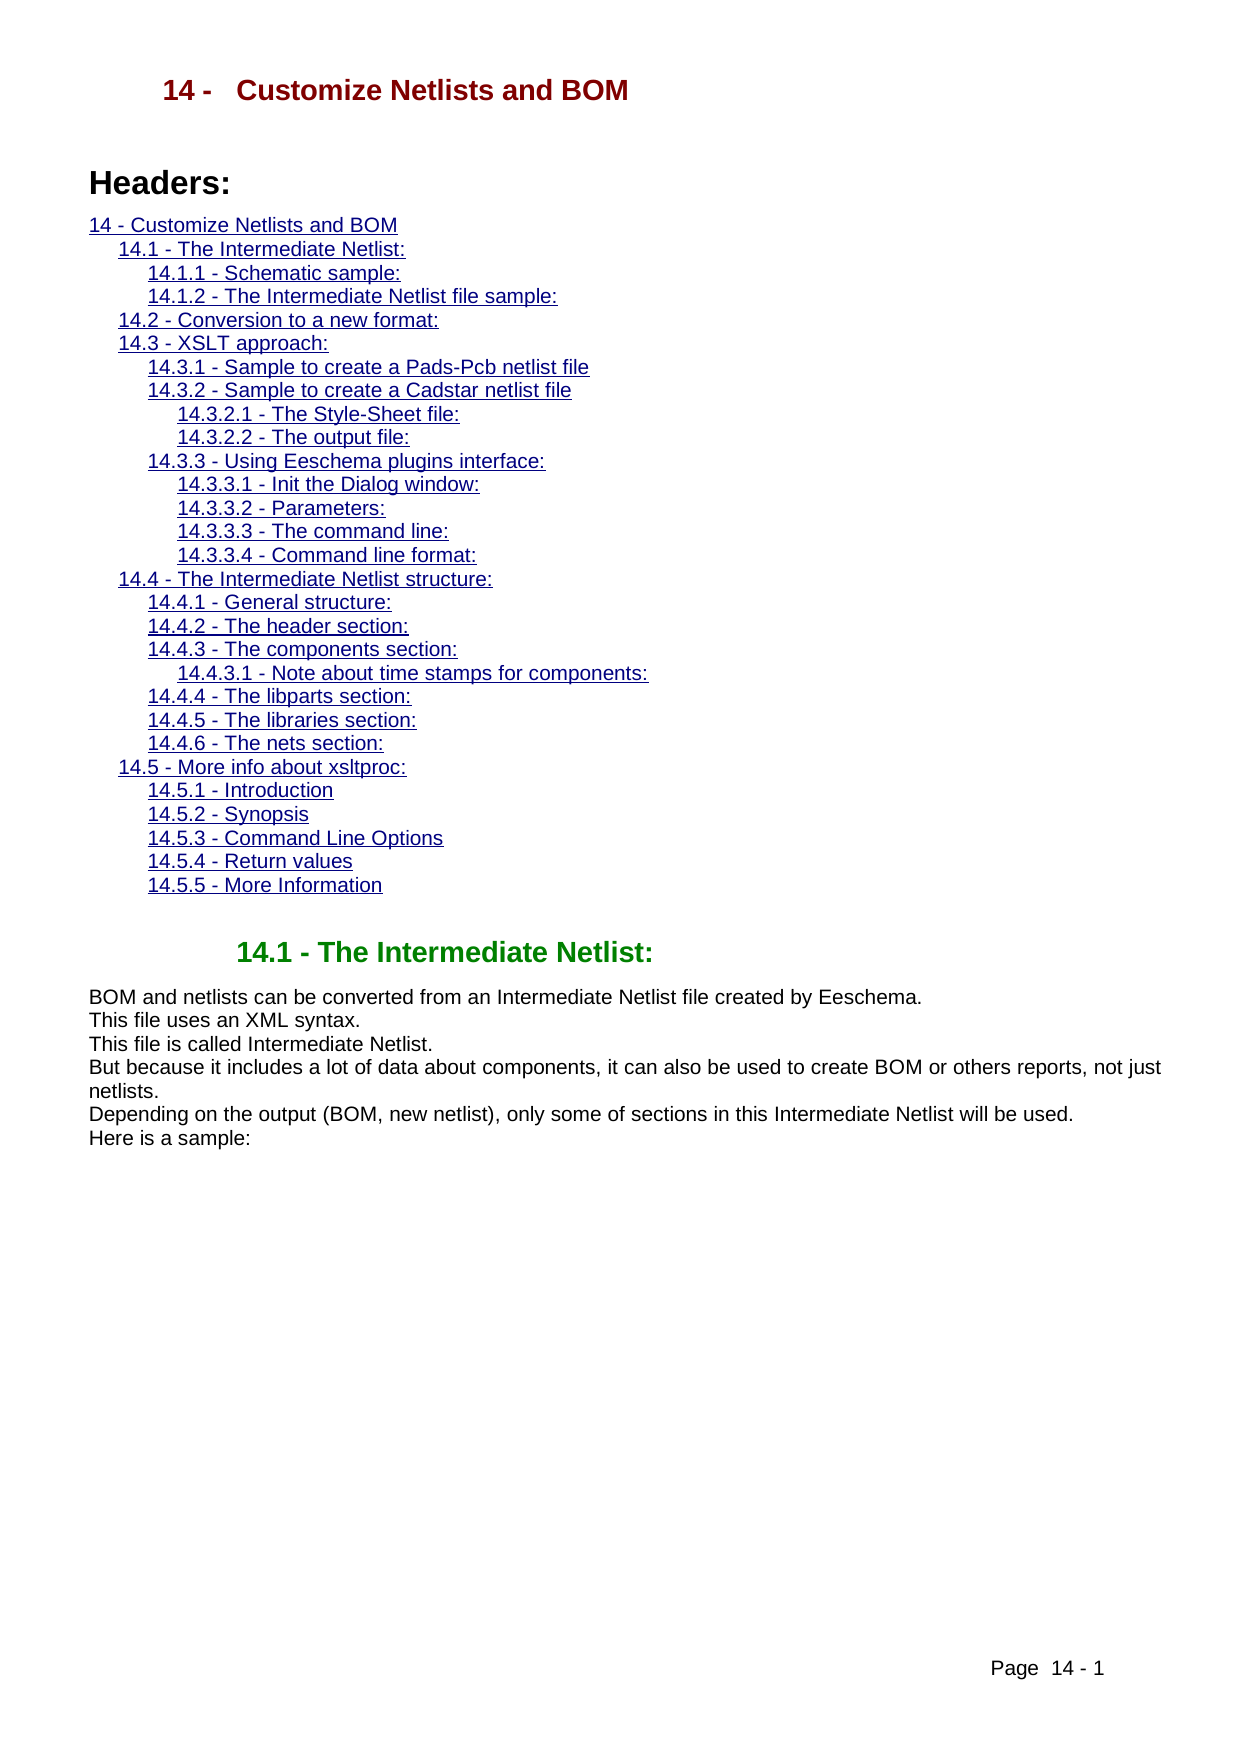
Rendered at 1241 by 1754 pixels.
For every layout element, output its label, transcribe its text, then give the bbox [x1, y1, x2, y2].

text This file is called Intermediate Netlist. [88, 1032, 1181, 1056]
text 14.2 - Conversion to a new format: [118, 308, 1181, 332]
text 14.3.1 - Sample to create a Pads-Pcb netlist file [147, 355, 1181, 379]
text 14.3 - XSLT approach: [118, 332, 1181, 355]
subtitle Customize Netlists and BOM [88, 74, 1181, 106]
text 14.3.3.1 - Init the Dialog window: [177, 473, 1181, 496]
text BOM and netlists can be converted from an Intermediate Netlist file created by Eeschema. [88, 985, 1181, 1009]
text 14.5.2 - Synopsis [147, 802, 1181, 826]
text 14.5.1 - Introduction [147, 779, 1181, 802]
text This file uses an XML syntax. [88, 1009, 1181, 1032]
text 14.4.1 - General structure: [147, 591, 1181, 614]
text 14.3.2.2 - The output file: [177, 426, 1181, 449]
text 14.1.2 - The Intermediate Netlist file sample: [147, 284, 1181, 308]
text Depending on the output (BOM, new netlist), only some of sections in this Intermediate Netlist will be used. [88, 1103, 1181, 1126]
text 14.5 - More info about xsltproc: [118, 755, 1181, 779]
text But because it includes a lot of data about components, it can also be used to create BOM or others reports, not just netlists. [88, 1056, 1181, 1103]
text 14.4.6 - The nets section: [147, 732, 1181, 755]
text Here is a sample: [88, 1126, 1181, 1150]
text 14.1.1 - Schematic sample: [147, 261, 1181, 284]
text 14.1 - The Intermediate Netlist: [118, 237, 1181, 261]
text 14.3.3.2 - Parameters: [177, 496, 1181, 520]
text 14 - Customize Netlists and BOM [88, 214, 1181, 237]
text 14.3.3.3 - The command line: [177, 520, 1181, 543]
text 14.3.3 - Using Eeschema plugins interface: [147, 449, 1181, 473]
text 14.4.3.1 - Note about time stamps for components: [177, 661, 1181, 685]
text 14.3.3.4 - Command line format: [177, 543, 1181, 567]
text 14.5.4 - Return values [147, 849, 1181, 873]
text 14.3.2.1 - The Style-Sheet file: [177, 402, 1181, 426]
text 14.4.5 - The libraries section: [147, 708, 1181, 732]
text 14.4 - The Intermediate Netlist structure: [118, 567, 1181, 591]
text 14.4.3 - The components section: [147, 638, 1181, 661]
text 14.3.2 - Sample to create a Cadstar netlist file [147, 379, 1181, 402]
subtitle The Intermediate Netlist: [162, 936, 1181, 969]
text 14.4.2 - The header section: [147, 614, 1181, 638]
text 14.4.4 - The libparts section: [147, 685, 1181, 708]
text 14.5.5 - More Information [147, 873, 1181, 897]
subtitle Headers: [88, 164, 1181, 201]
text 14.5.3 - Command Line Options [147, 826, 1181, 849]
